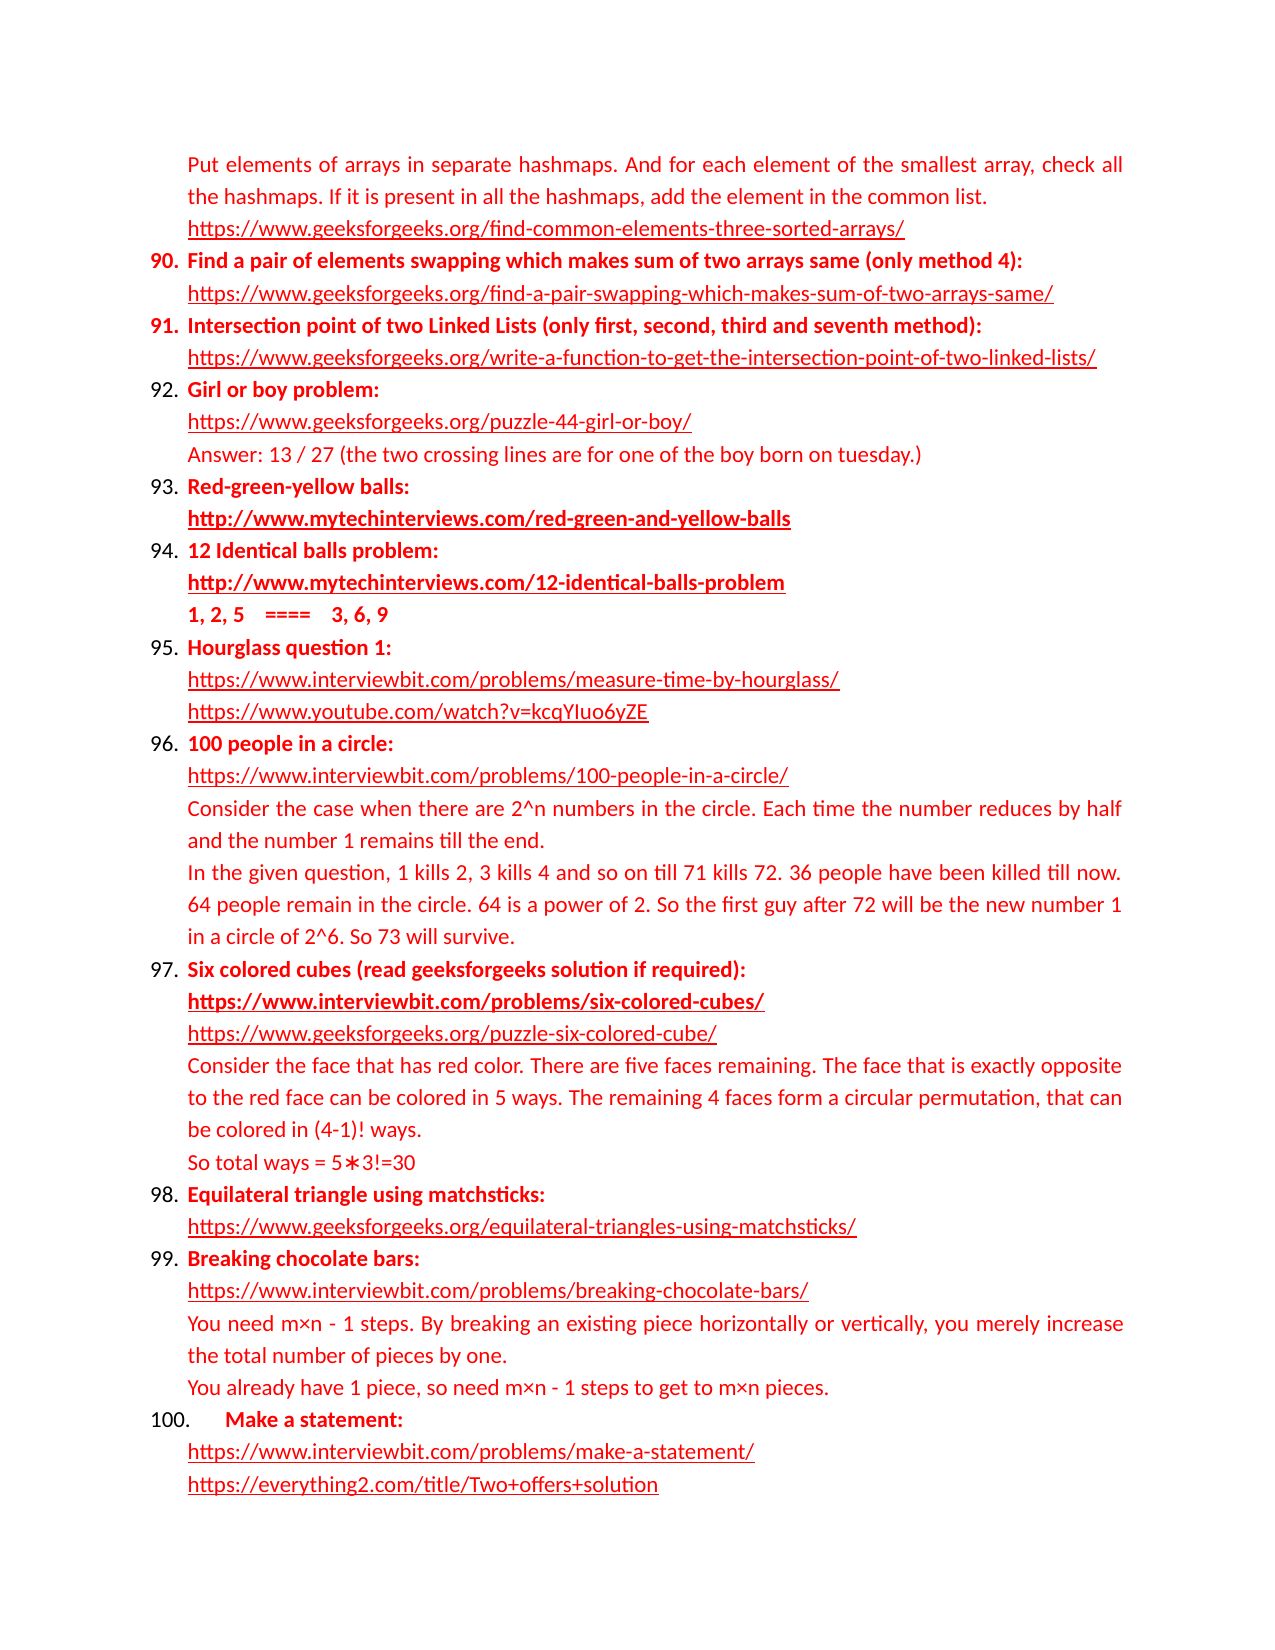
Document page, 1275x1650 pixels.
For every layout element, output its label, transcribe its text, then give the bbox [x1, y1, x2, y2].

list http://www.mytechinterviews.com/12-identical-balls-problem [150, 568, 1125, 596]
list https://www.geeksforgeeks.org/equilateral-triangles-using-matchsticks/ [150, 1212, 1125, 1240]
list https://www.geeksforgeeks.org/puzzle-44-girl-or-boy/ [150, 407, 1125, 436]
list Make a statement: [150, 1405, 1125, 1433]
list Equilateral triangle using matchsticks: [150, 1180, 1125, 1208]
list https://everything2.com/title/Two+offers+solution [150, 1470, 1125, 1498]
list https://www.youtube.com/watch?v=kcqYIuo6yZE [150, 697, 1125, 725]
list 12 Identical balls problem: [150, 536, 1125, 564]
list Put elements of arrays in separate hashmaps. And for each element of the smallest array, check all the hashmaps. If it is present in all the hashmaps, add the element in the common list. [150, 150, 1125, 210]
list Six colored cubes (read geeksforgeeks solution if required): [150, 955, 1125, 983]
list Intersection point of two Linked Lists (only first, second, third and seventh method): [150, 311, 1125, 339]
list http://www.mytechinterviews.com/red-green-and-yellow-balls [150, 504, 1125, 532]
list https://www.geeksforgeeks.org/find-a-pair-swapping-which-makes-sum-of-two-arrays-same/ [150, 279, 1125, 307]
list https://www.interviewbit.com/problems/six-colored-cubes/ [150, 987, 1125, 1015]
list So total ways = 5∗3!=30 [150, 1148, 1125, 1176]
list 1, 2, 5 ==== 3, 6, 9 [150, 601, 1125, 629]
list Red-green-yellow balls: [150, 472, 1125, 500]
list https://www.interviewbit.com/problems/make-a-statement/ [150, 1437, 1125, 1466]
list Find a pair of elements swapping which makes sum of two arrays same (only method 4): [150, 247, 1125, 274]
list https://www.geeksforgeeks.org/write-a-function-to-get-the-intersection-point-of-two-linked-lists/ [150, 343, 1125, 371]
list https://www.geeksforgeeks.org/find-common-elements-three-sorted-arrays/ [150, 214, 1125, 242]
list https://www.interviewbit.com/problems/100-people-in-a-circle/ [150, 762, 1125, 789]
list Hourglass question 1: [150, 633, 1125, 661]
list You already have 1 piece, so need m×n - 1 steps to get to m×n pieces. [150, 1373, 1125, 1401]
list Consider the case when there are 2^n numbers in the circle. Each time the number reduces by half and the number 1 remains till the end. [150, 794, 1125, 854]
list In the given question, 1 kills 2, 3 kills 4 and so on till 71 kills 72. 36 people have been killed till now. 64 people remain in the circle. 64 is a power of 2. So the first guy after 72 will be the new number 1 in a circle of 2^6. So 73 will survive. [150, 858, 1125, 951]
list https://www.interviewbit.com/problems/measure-time-by-hourglass/ [150, 665, 1125, 693]
list Answer: 13 / 27 (the two crossing lines are for one of the boy born on tuesday.) [150, 440, 1125, 468]
list 100 people in a circle: [150, 729, 1125, 757]
list Consider the face that has red color. There are five faces remaining. The face that is exactly opposite to the red face can be colored in 5 ways. The remaining 4 faces form a circular permutation, that can be colored in (4-1)! ways. [150, 1051, 1125, 1144]
list Breaking chocolate bars: [150, 1244, 1125, 1272]
list https://www.geeksforgeeks.org/puzzle-six-colored-cube/ [150, 1019, 1125, 1047]
list Girl or boy problem: [150, 375, 1125, 403]
list You need m×n - 1 steps. By breaking an existing piece horizontally or vertically, you merely increase the total number of pieces by one. [150, 1309, 1125, 1369]
list https://www.interviewbit.com/problems/breaking-chocolate-bars/ [150, 1277, 1125, 1304]
